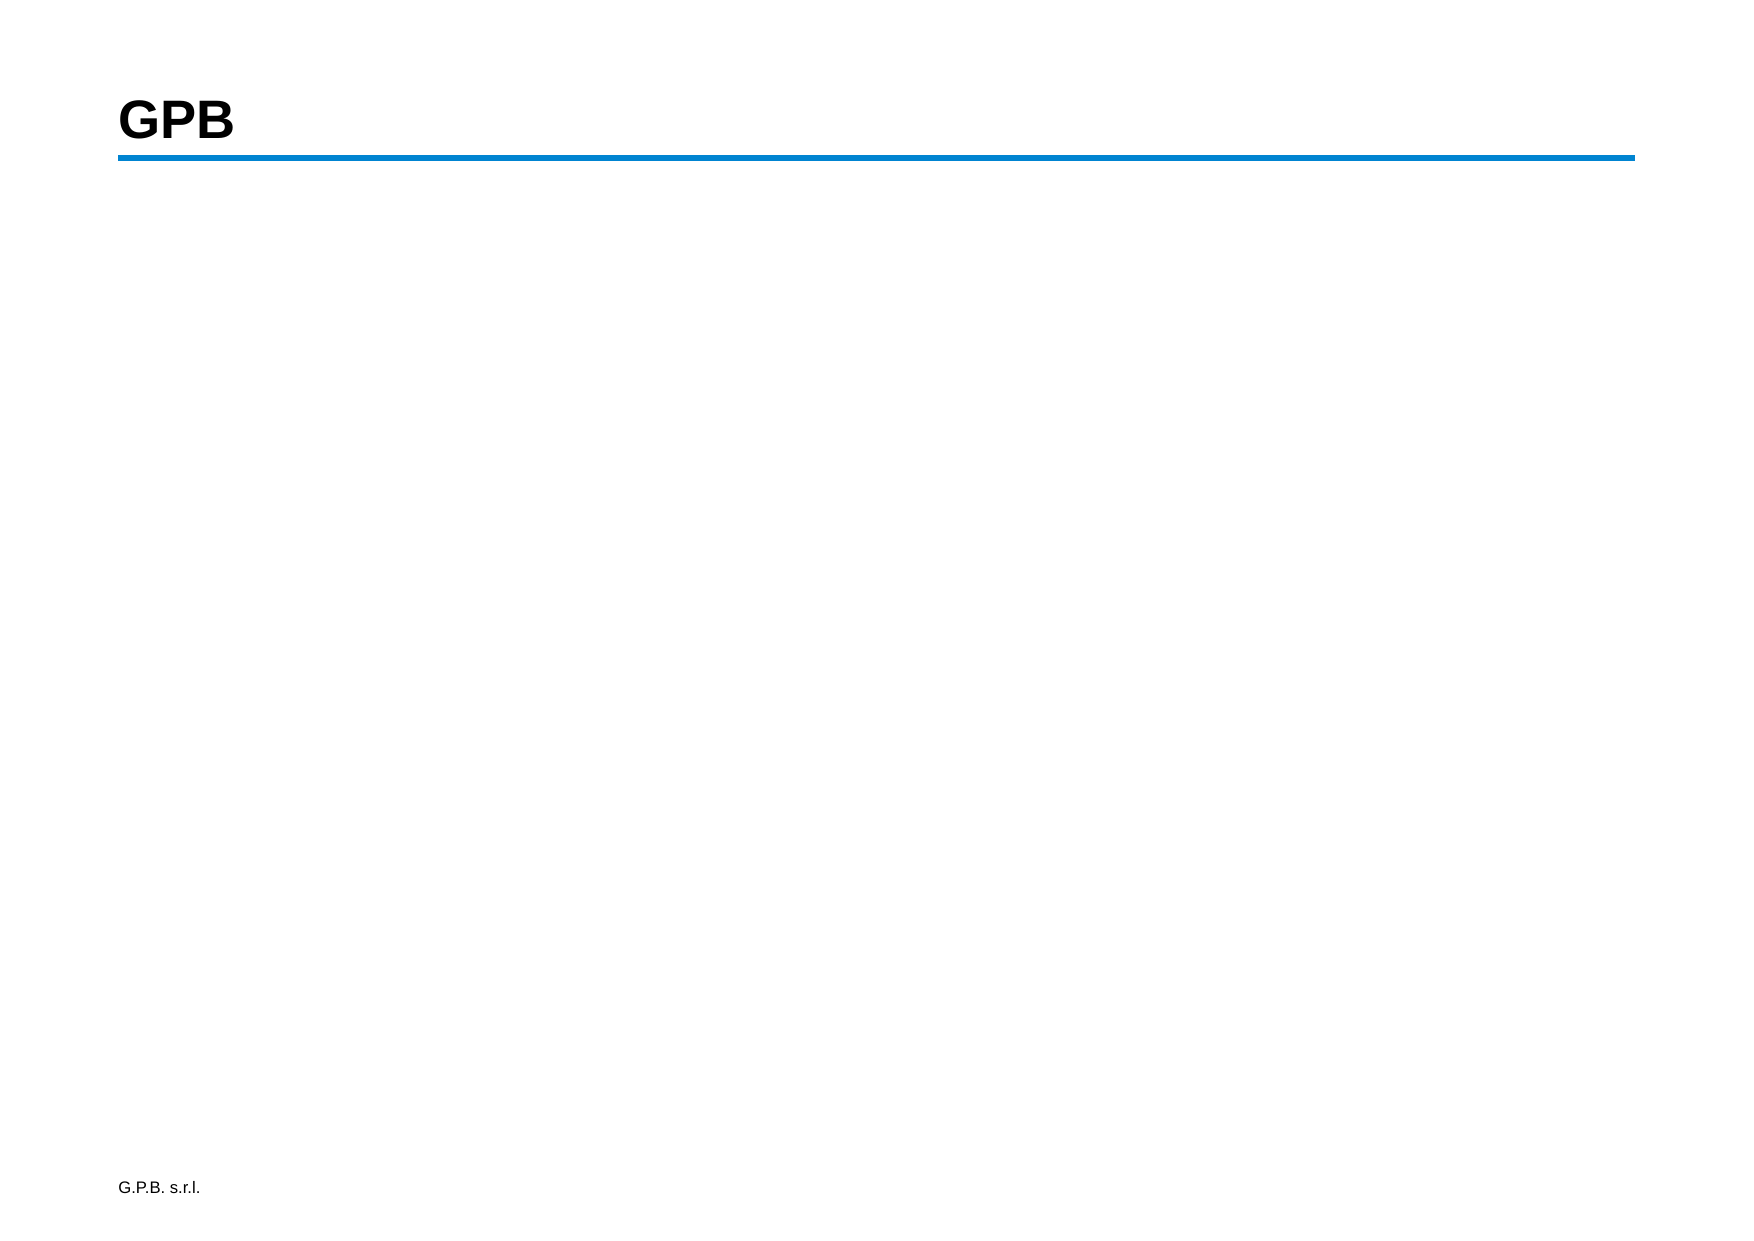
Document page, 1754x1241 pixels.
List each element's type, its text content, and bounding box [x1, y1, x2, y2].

text </for> [118, 212, 1636, 234]
